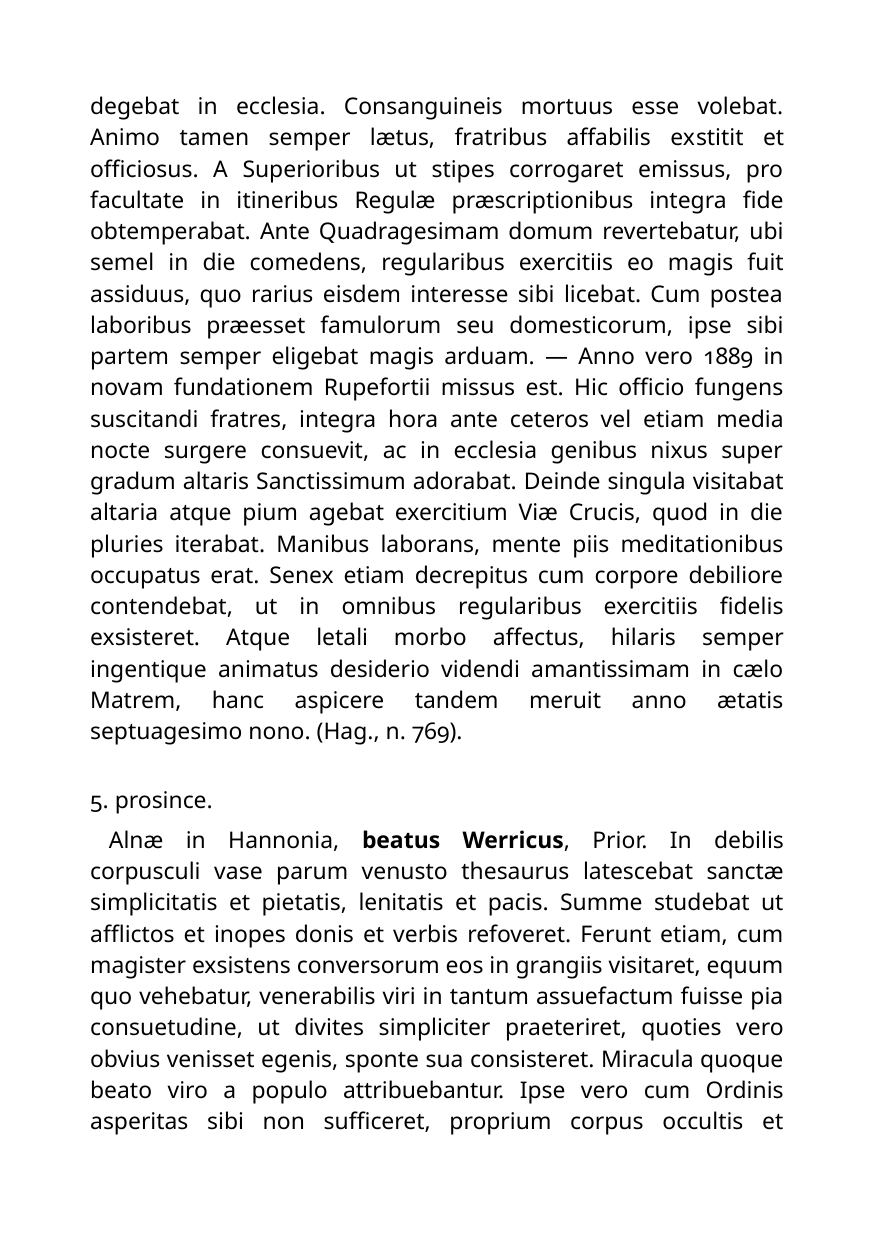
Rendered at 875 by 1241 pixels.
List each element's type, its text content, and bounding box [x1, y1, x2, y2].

text degebat in ecclesia. Consanguineis mortuus esse volebat. Animo tamen semper lætus, fratribus affabilis ex­stitit et officiosus. A Superioribus ut stipes corrogaret emissus, pro facultate in itineribus Regulæ præscriptionibus integra fide obtemperabat. Ante Quadragesimam domum revertebatur, ubi semel in die comedens, regularibus exercitiis eo magis fuit assiduus, quo rarius eisdem interesse sibi licebat. Cum postea laboribus præesset famulorum seu domesticorum, ipse sibi partem semper eligebat magis arduam. — Anno vero 1889 in novam fundationem Rupefortii missus est. Hic officio fungens suscitandi fratres, integra hora ante ceteros vel etiam media nocte surgere consuevit, ac in ecclesia genibus nixus super gradum altaris Sanctissimum adorabat. Deinde singula visitabat altaria atque pium agebat exercitium Viæ Crucis, quod in die pluries iterabat. Manibus laborans, mente piis meditationibus occupatus erat. Senex etiam decrepitus cum corpore debiliore contendebat, ut in omnibus regularibus exercitiis fidelis exsisteret. Atque letali morbo affectus, hilaris semper ingentique animatus desiderio videndi amantissimam in cælo Matrem, hanc aspicere tandem meruit anno ætatis septuagesimo nono. (Hag., n. 769). [90, 90, 784, 746]
text 5. prosince. [90, 783, 784, 815]
text Alnæ in Hannonia, beatus Werricus, Prior. In debilis corpusculi vase parum venusto thesaurus latescebat sanctæ simplicitatis et pietatis, lenitatis et pacis. Summe studebat ut afflictos et inopes donis et verbis refoveret. Ferunt etiam, cum magister exsistens conversorum eos in grangiis visitaret, equum quo vehebatur, venerabilis viri in tantum assuefactum fuisse pia consuetudine, ut divites simpliciter praeteriret, quoties vero obvius venisset egenis, sponte sua consisteret. Miracula quoque beato viro a populo attribuebantur. Ipse vero cum Ordinis asperitas sibi non sufficeret, proprium corpus occultis et [90, 824, 784, 1136]
